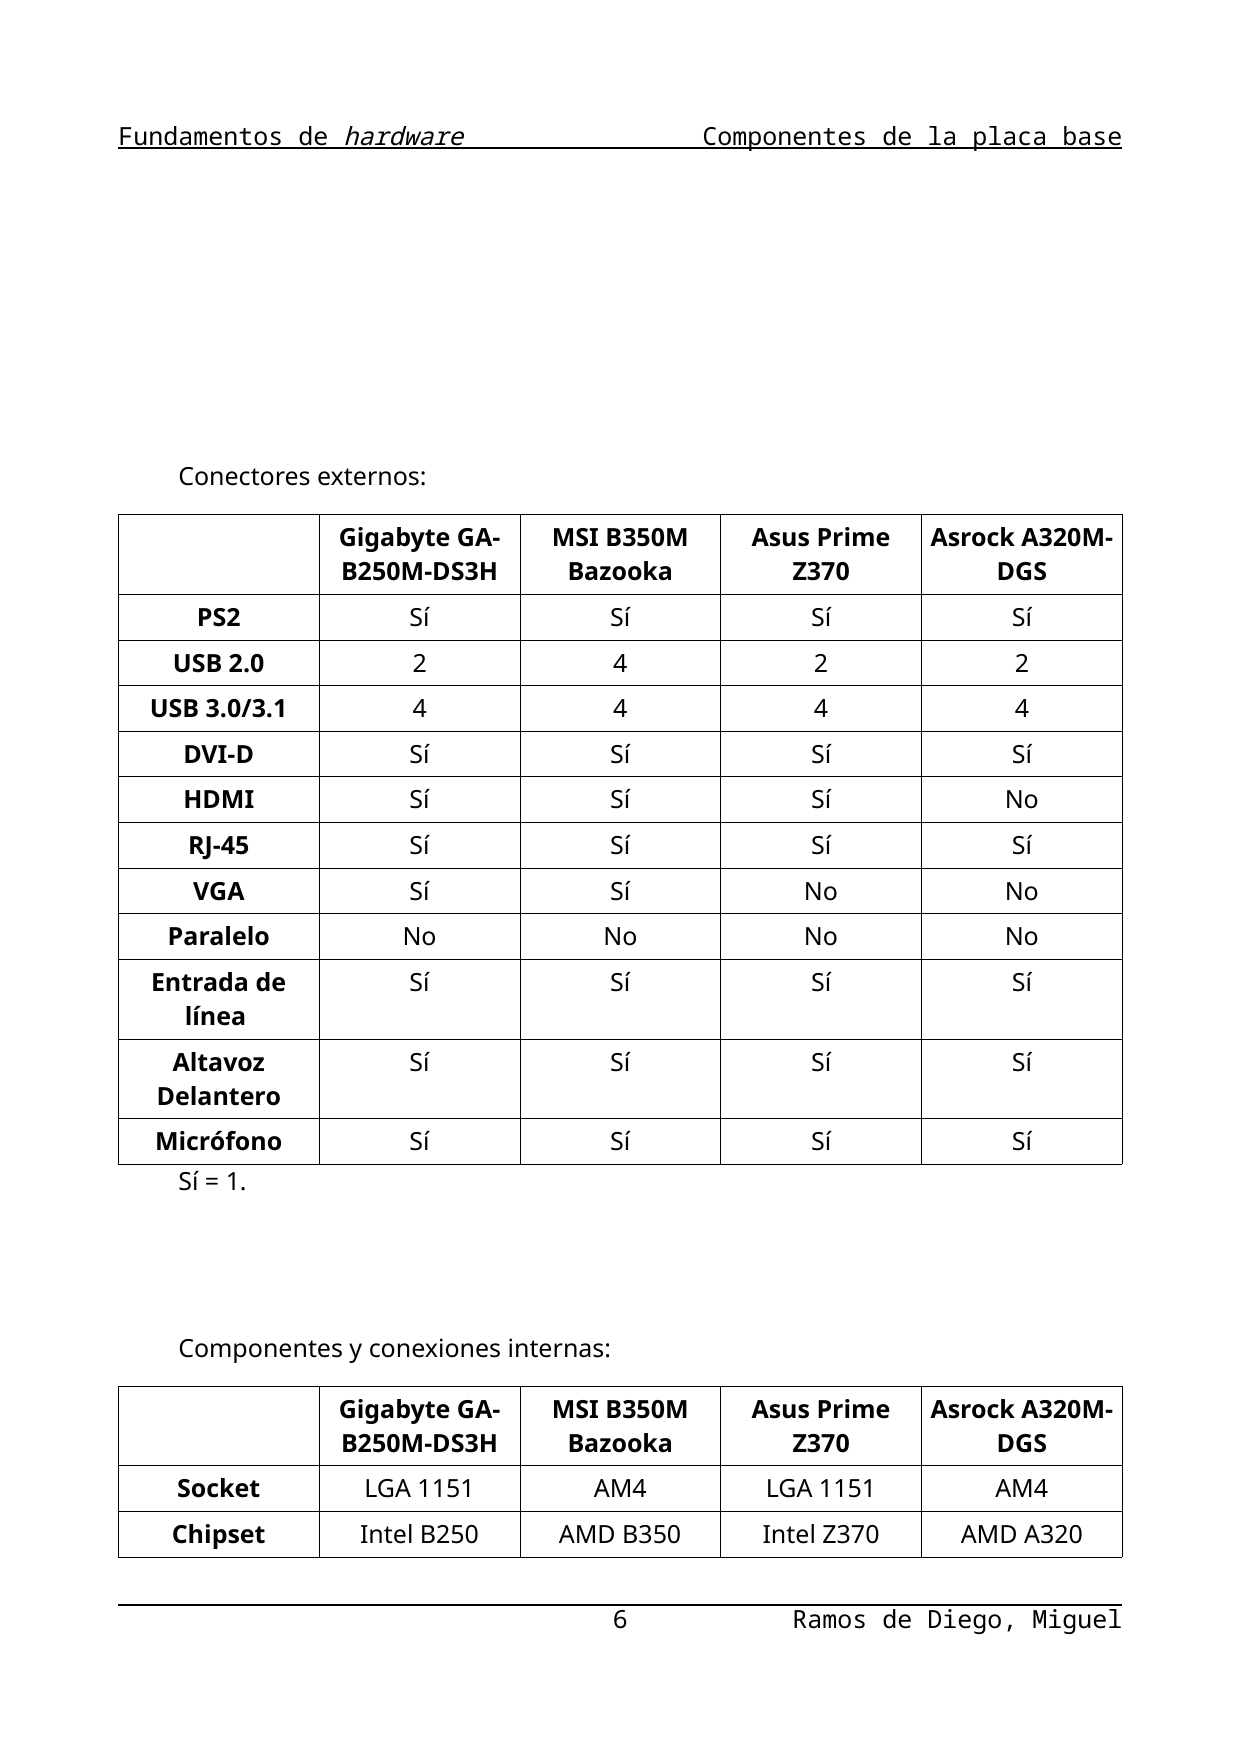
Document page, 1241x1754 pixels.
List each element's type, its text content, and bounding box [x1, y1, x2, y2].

table_cell 4 [320, 686, 520, 731]
table_cell 4 [721, 686, 921, 731]
table_cell Paralelo [119, 914, 319, 959]
table_cell Sí [320, 595, 520, 639]
table_header Gigabyte GA-B250M-DS3H [320, 515, 520, 594]
table_cell Sí [922, 960, 1122, 1038]
table_cell RJ-45 [119, 823, 319, 868]
table_cell No [521, 914, 720, 959]
table_cell 2 [922, 641, 1122, 685]
table_cell Sí [521, 1119, 720, 1164]
table_cell Sí [721, 1040, 921, 1118]
text Componentes y conexiones internas: [118, 1330, 1122, 1364]
text Sí = 1. [118, 1165, 1122, 1198]
table_cell Sí [521, 960, 720, 1038]
table_cell No [320, 914, 520, 959]
table_cell Sí [922, 1040, 1122, 1118]
table_cell VGA [119, 869, 319, 913]
table_cell LGA 1151 [320, 1466, 520, 1511]
table_cell Sí [922, 595, 1122, 639]
table_cell AM4 [922, 1466, 1122, 1511]
table_cell Sí [521, 823, 720, 868]
table_cell PS2 [119, 595, 319, 639]
table_header MSI B350M Bazooka [521, 515, 720, 594]
table_cell Sí [320, 823, 520, 868]
table_header MSI B350M Bazooka [521, 1387, 720, 1465]
table_cell Sí [320, 1119, 520, 1164]
table_cell Altavoz Delantero [119, 1040, 319, 1118]
table_cell Sí [521, 732, 720, 776]
table_cell No [922, 777, 1122, 822]
table_cell Entrada de línea [119, 960, 319, 1038]
table_header Asus Prime Z370 [721, 1387, 921, 1465]
table_cell Sí [320, 960, 520, 1038]
table_cell DVI-D [119, 732, 319, 776]
table_cell Micrófono [119, 1119, 319, 1164]
table_cell Sí [721, 732, 921, 776]
table_cell Sí [521, 777, 720, 822]
table_header Gigabyte GA-B250M-DS3H [320, 1387, 520, 1465]
table_header [119, 515, 319, 594]
table_cell AM4 [521, 1466, 720, 1511]
table_cell Sí [721, 1119, 921, 1164]
table_cell 2 [721, 641, 921, 685]
table_cell No [922, 869, 1122, 913]
table_cell Sí [721, 823, 921, 868]
table_cell 2 [320, 641, 520, 685]
table_cell Sí [721, 777, 921, 822]
table_cell Sí [922, 732, 1122, 776]
table_cell 4 [521, 686, 720, 731]
table_cell USB 3.0/3.1 [119, 686, 319, 731]
table_cell Intel B250 [320, 1512, 520, 1557]
table_header Asus Prime Z370 [721, 515, 921, 594]
table_cell Sí [922, 1119, 1122, 1164]
table_cell AMD B350 [521, 1512, 720, 1557]
table_cell Intel Z370 [721, 1512, 921, 1557]
table_cell 4 [922, 686, 1122, 731]
table_cell AMD A320 [922, 1512, 1122, 1557]
table_cell Sí [922, 823, 1122, 868]
table_cell Chipset [119, 1512, 319, 1557]
table_cell Sí [320, 869, 520, 913]
table_cell Sí [721, 960, 921, 1038]
table_cell Sí [320, 777, 520, 822]
table_cell No [922, 914, 1122, 959]
table_header [119, 1387, 319, 1465]
table_cell No [721, 914, 921, 959]
table_cell Sí [521, 869, 720, 913]
table_cell Sí [721, 595, 921, 639]
table_cell Sí [320, 1040, 520, 1118]
table_cell 4 [521, 641, 720, 685]
table_cell Socket [119, 1466, 319, 1511]
table_cell Sí [521, 595, 720, 639]
table_cell No [721, 869, 921, 913]
table_cell USB 2.0 [119, 641, 319, 685]
table_cell HDMI [119, 777, 319, 822]
text Conectores externos: [118, 459, 1122, 493]
table_cell Sí [320, 732, 520, 776]
table_header Asrock A320M-DGS [922, 1387, 1122, 1465]
table_cell Sí [521, 1040, 720, 1118]
table_cell LGA 1151 [721, 1466, 921, 1511]
table_header Asrock A320M-DGS [922, 515, 1122, 594]
